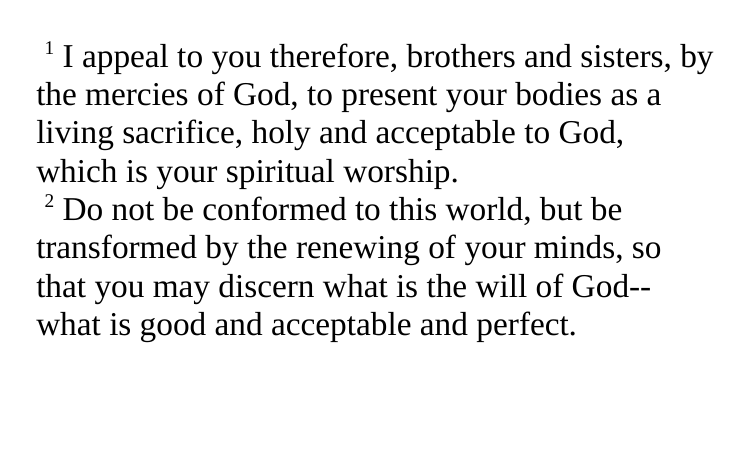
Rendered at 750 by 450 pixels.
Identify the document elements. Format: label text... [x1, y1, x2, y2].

text 2 Do not be conformed to this world, but be transformed by the renewing of your minds, so that you may discern what is the will of God-- what is good and acceptable and perfect. [36, 189, 714, 343]
text 1 I appeal to you therefore, brothers and sisters, by the mercies of God, to present your bodies as a living sacrifice, holy and acceptable to God, which is your spiritual worship. [36, 36, 714, 189]
